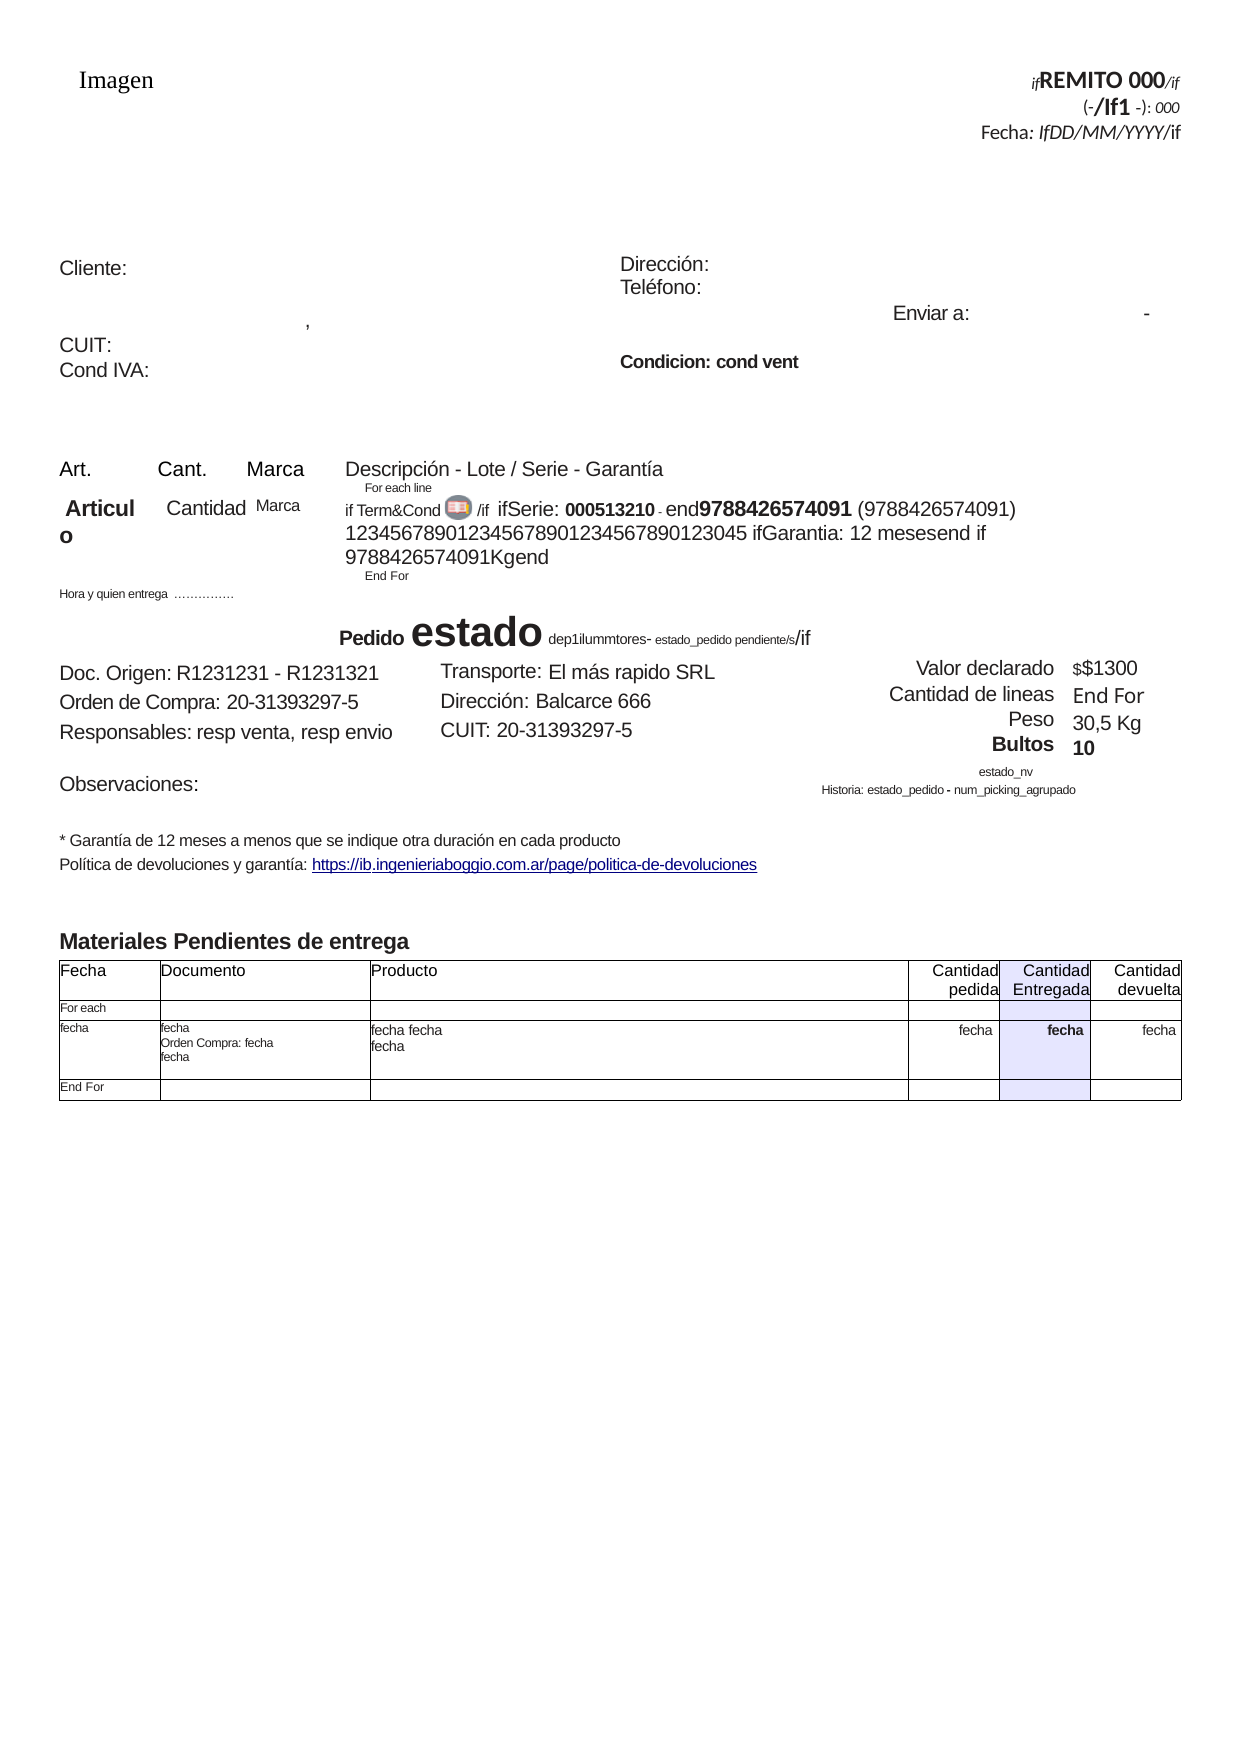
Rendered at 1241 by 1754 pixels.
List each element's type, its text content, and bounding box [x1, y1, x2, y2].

table_header Producto [371, 961, 908, 1000]
table_cell Articulo [59, 495, 157, 568]
table_cell Doc. Origen: R1231231 - R1231321 Orden de Compra: 20-31393297-5 Responsables: resp venta, resp envio [59, 655, 440, 760]
table_cell [246, 481, 345, 495]
table_cell Observaciones: <o.observations> [59, 760, 821, 826]
table_header [821, 583, 1181, 655]
table_cell [1091, 1001, 1181, 1020]
text Materiales Pendientes de entrega [59, 927, 1122, 954]
table_cell [371, 1001, 908, 1020]
table_header Fecha [60, 961, 160, 1000]
table_cell $$1300 End For 30,5 Kg 10 [1061, 655, 1181, 760]
table_cell [371, 1080, 908, 1100]
table_cell [158, 569, 246, 583]
table_cell Marca [246, 495, 345, 568]
table_header Cantidad pedida [909, 961, 999, 1000]
table_cell fecha [909, 1021, 999, 1079]
table_header Hora y quien entrega …………… <if test="o.origin[:3]=='NV-' or ''">Pedido estado dep1ilummtores- estado_pedido pendiente/s/if [59, 583, 821, 655]
table_header Cant. [158, 457, 246, 481]
table_cell * Garantía de 12 meses a menos que se indique otra duración en cada producto Política de devoluciones y garantía: https://ib.ingenieriaboggio.com.ar/page/politica-de-devoluciones [59, 826, 1181, 900]
table_header Documento [161, 961, 370, 1000]
table_cell fecha [1091, 1021, 1181, 1079]
table_header Descripción - Lote / Serie - Garantía [345, 457, 1181, 481]
table_cell [246, 569, 345, 583]
table_cell fecha fecha fecha [371, 1021, 908, 1079]
table_cell [1000, 1080, 1090, 1100]
table_cell [1091, 1080, 1181, 1100]
table_cell [909, 1080, 999, 1100]
table_cell [1000, 1001, 1090, 1020]
table_cell <if test="o.origin[:3]=='NV-' or ''">estado_nv Historia: estado_pedido - num_picking_agrupado </if> [821, 760, 1181, 826]
table_cell [909, 1001, 999, 1020]
table_header Art. [59, 457, 157, 481]
table_header [59, 59, 620, 253]
table_cell [158, 481, 246, 495]
table_cell Cliente: <o.partner_id.internal_code> <o.partner_id.commercial_partner_id.name> <if test="o.partner_id.parent_id">, <o.partner_id.name> </if> CUIT: <o.partner_id.commercial_partner_id.vat> Cond IVA: <o.partner_id.commercial_partner_id.l10n_ar_afip_responsibility_type_id.name> [59, 253, 620, 457]
table_cell End For [60, 1080, 160, 1100]
table_cell Dirección: <partner_address(o.partner_id)> Teléfono: <o.partner_id.commercial_partner_id.phone> <if test="o.partner_id.parent_id">Enviar a: <o.partner_id.name> - <partner_address(o.partner_id)></if> Condicion: cond vent [620, 253, 1181, 457]
table_cell fecha [1000, 1021, 1090, 1079]
table_cell [59, 569, 157, 583]
table_cell Cantidad [158, 495, 246, 568]
table_cell [59, 481, 157, 495]
table_cell For each line [345, 481, 1181, 495]
table_cell For each [60, 1001, 160, 1020]
table_cell fecha [60, 1021, 160, 1079]
table_cell End For [345, 569, 1181, 583]
table_header Marca [246, 457, 345, 481]
table_cell fecha Orden Compra: fecha fecha [161, 1021, 370, 1079]
picture [444, 495, 473, 520]
table_header ifREMITO 000/if (-/If1 -): 000 Fecha: IfDD/MM/YYYY/if [620, 59, 1181, 253]
table_cell [161, 1001, 370, 1020]
table_cell Transporte: El más rapido SRL Dirección: Balcarce 666 CUIT: 20-31393297-5 [440, 655, 821, 760]
table_header Cantidad Entregada [1000, 961, 1090, 1000]
table_cell Valor declarado Cantidad de lineas Peso Bultos [821, 655, 1061, 760]
table_header Cantidad devuelta [1091, 961, 1181, 1000]
table_cell [161, 1080, 370, 1100]
table_cell if Term&Cond /if ifSerie: 000513210 - end9788426574091 (9788426574091) 123456789012345678901234567890123045 ifGarantia: 12 mesesend if 9788426574091Kgend [345, 495, 1181, 568]
